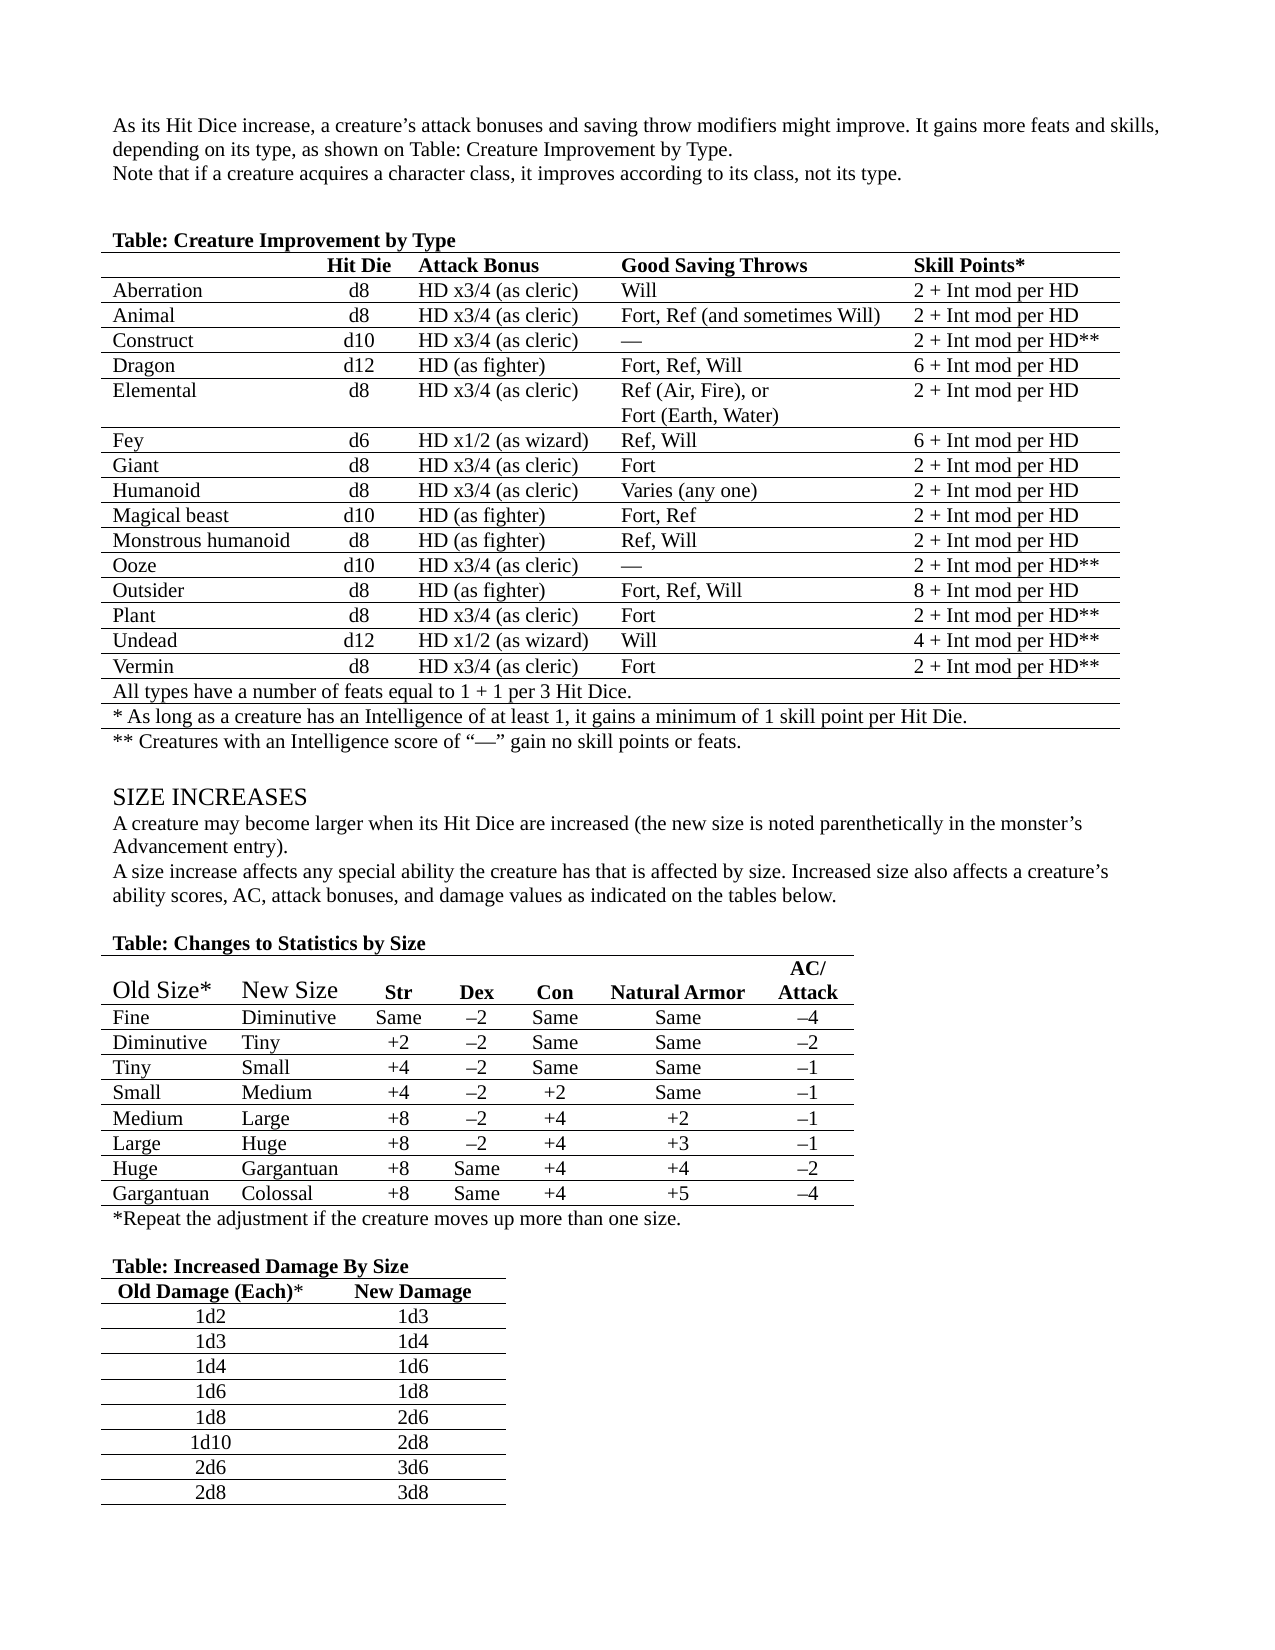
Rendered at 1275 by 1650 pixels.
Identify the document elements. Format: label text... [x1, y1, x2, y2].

table_cell +2 [594, 1105, 762, 1129]
table_cell Str [359, 956, 437, 1004]
table_cell HD x3/4 (as cleric) [407, 654, 609, 678]
table_cell Construct [101, 328, 311, 352]
table_cell Same [594, 1080, 762, 1104]
table_cell 2 + Int mod per HD [903, 278, 1120, 302]
table_cell Dex [438, 956, 516, 1004]
table_cell –1 [762, 1055, 854, 1079]
table_cell HD x3/4 (as cleric) [407, 278, 609, 302]
table_cell 6 + Int mod per HD [903, 428, 1120, 452]
table_cell HD x3/4 (as cleric) [407, 328, 609, 352]
table_cell 3d8 [319, 1480, 506, 1504]
table_cell 1d3 [101, 1329, 319, 1353]
table_cell Fine [101, 1005, 230, 1029]
table_cell 1d8 [319, 1380, 506, 1403]
table_cell 2 + Int mod per HD [903, 528, 1120, 552]
table_cell *Repeat the adjustment if the creature moves up more than one size. [101, 1206, 854, 1230]
table_cell 1d4 [319, 1329, 506, 1353]
table_cell [101, 253, 311, 277]
table_header Table: Changes to Statistics by Size [101, 931, 854, 955]
table_cell –2 [438, 1080, 516, 1104]
table_cell –2 [762, 1030, 854, 1054]
table_cell +4 [359, 1080, 437, 1104]
table_cell d10 [311, 328, 407, 352]
table_cell AC/ Attack [762, 956, 854, 1004]
table_cell Gargantuan [101, 1181, 230, 1205]
table_cell Medium [101, 1105, 230, 1129]
table_cell Monstrous humanoid [101, 528, 311, 552]
table_cell 2d6 [101, 1455, 319, 1479]
table_cell –1 [762, 1131, 854, 1154]
table_cell Con [516, 956, 594, 1004]
table_cell 2 + Int mod per HD** [903, 603, 1120, 627]
table_cell HD x3/4 (as cleric) [407, 603, 609, 627]
table_cell +4 [516, 1181, 594, 1205]
table_cell –4 [762, 1005, 854, 1029]
table_cell Vermin [101, 654, 311, 678]
table_cell Same [594, 1030, 762, 1054]
table_cell +8 [359, 1105, 437, 1129]
table_cell Fort, Ref (and sometimes Will) [610, 303, 902, 327]
table_cell Giant [101, 453, 311, 477]
table_cell Fort [610, 453, 902, 477]
table_cell 2 + Int mod per HD** [903, 654, 1120, 678]
table_cell Ref, Will [610, 528, 902, 552]
table_cell d8 [311, 303, 407, 327]
table_cell d8 [311, 453, 407, 477]
table_cell 2 + Int mod per HD [903, 503, 1120, 527]
table_cell d8 [311, 528, 407, 552]
table_cell Huge [101, 1156, 230, 1180]
table_cell d12 [311, 353, 407, 377]
table_cell 8 + Int mod per HD [903, 578, 1120, 602]
table_cell 4 + Int mod per HD** [903, 629, 1120, 652]
table_cell HD (as fighter) [407, 353, 609, 377]
table_cell Will [610, 629, 902, 652]
table_cell Varies (any one) [610, 478, 902, 502]
table_cell d12 [311, 629, 407, 652]
table_cell Large [101, 1131, 230, 1154]
table_cell –2 [438, 1005, 516, 1029]
table_cell –2 [762, 1156, 854, 1180]
table_cell 2 + Int mod per HD** [903, 553, 1120, 577]
table_cell 1d3 [319, 1304, 506, 1328]
table_cell HD x3/4 (as cleric) [407, 303, 609, 327]
table_cell 1d4 [101, 1354, 319, 1378]
table_cell Attack Bonus [407, 253, 609, 277]
table_cell Tiny [230, 1030, 359, 1054]
table_cell –1 [762, 1080, 854, 1104]
table_cell 2 + Int mod per HD [903, 453, 1120, 477]
table_cell Same [438, 1181, 516, 1205]
table_cell Fort [610, 654, 902, 678]
table_cell d8 [311, 478, 407, 502]
table_cell Diminutive [101, 1030, 230, 1054]
table_cell +4 [516, 1105, 594, 1129]
table_cell Natural Armor [594, 956, 762, 1004]
table_cell d6 [311, 428, 407, 452]
text SIZE INCREASES [112, 782, 1162, 810]
table_header Table: Creature Improvement by Type [101, 228, 1120, 252]
table_cell Good Saving Throws [610, 253, 902, 277]
table_cell d8 [311, 278, 407, 302]
table_cell HD x3/4 (as cleric) [407, 478, 609, 502]
table_cell Dragon [101, 353, 311, 377]
table_cell Elemental [101, 379, 311, 427]
table_cell Same [594, 1005, 762, 1029]
table_cell +8 [359, 1131, 437, 1154]
table_cell Fort [610, 603, 902, 627]
table_header Table: Increased Damage By Size [101, 1254, 506, 1278]
table_cell Ref (Air, Fire), or Fort (Earth, Water) [610, 379, 902, 427]
table_cell d10 [311, 553, 407, 577]
table_cell +2 [516, 1080, 594, 1104]
table_cell Old Damage (Each)* [101, 1279, 319, 1303]
text As its Hit Dice increase, a creature’s attack bonuses and saving throw modifiers might improve. It gains more feats and skills, depending on its type, as shown on Table: Creature Improvement by Type. [112, 112, 1162, 161]
table_cell Ooze [101, 553, 311, 577]
text A size increase affects any special ability the creature has that is affected by size. Increased size also affects a creature’s ability scores, AC, attack bonuses, and damage values as indicated on the tables below. [112, 858, 1162, 907]
table_cell +2 [359, 1030, 437, 1054]
table_cell HD x3/4 (as cleric) [407, 379, 609, 427]
table_cell 2 + Int mod per HD [903, 478, 1120, 502]
table_cell 1d6 [319, 1354, 506, 1378]
table_cell +8 [359, 1181, 437, 1205]
table_cell +4 [594, 1156, 762, 1180]
table_cell HD x3/4 (as cleric) [407, 553, 609, 577]
table_cell Large [230, 1105, 359, 1129]
table_cell Aberration [101, 278, 311, 302]
table_cell Will [610, 278, 902, 302]
table_cell 2 + Int mod per HD [903, 303, 1120, 327]
table_cell Old Size* [101, 956, 230, 1004]
table_cell Undead [101, 629, 311, 652]
text A creature may become larger when its Hit Dice are increased (the new size is noted parenthetically in the monster’s Advancement entry). [112, 810, 1162, 858]
table_cell –2 [438, 1055, 516, 1079]
table_cell –2 [438, 1030, 516, 1054]
table_cell Fort, Ref [610, 503, 902, 527]
table_cell Fort, Ref, Will [610, 578, 902, 602]
table_cell 2d8 [319, 1430, 506, 1454]
table_cell +4 [516, 1131, 594, 1154]
table_cell 1d6 [101, 1380, 319, 1403]
table_cell 2 + Int mod per HD [903, 379, 1120, 427]
table_cell Same [438, 1156, 516, 1180]
table_cell Same [516, 1030, 594, 1054]
table_cell HD (as fighter) [407, 503, 609, 527]
table_cell New Damage [319, 1279, 506, 1303]
table_cell Magical beast [101, 503, 311, 527]
table_cell +3 [594, 1131, 762, 1154]
table_cell d10 [311, 503, 407, 527]
table_cell 2 + Int mod per HD** [903, 328, 1120, 352]
table_cell –4 [762, 1181, 854, 1205]
table_cell –2 [438, 1131, 516, 1154]
table_cell 2d8 [101, 1480, 319, 1504]
table_cell * As long as a creature has an Intelligence of at least 1, it gains a minimum of 1 skill point per Hit Die. [101, 704, 1120, 728]
table_cell Same [594, 1055, 762, 1079]
table_cell +8 [359, 1156, 437, 1180]
table_cell Medium [230, 1080, 359, 1104]
table_cell +4 [516, 1156, 594, 1180]
table_cell Tiny [101, 1055, 230, 1079]
table_cell 2d6 [319, 1405, 506, 1429]
table_cell Same [359, 1005, 437, 1029]
table_cell Fort, Ref, Will [610, 353, 902, 377]
table_cell 6 + Int mod per HD [903, 353, 1120, 377]
table_cell –1 [762, 1105, 854, 1129]
table_cell Same [516, 1055, 594, 1079]
table_cell Outsider [101, 578, 311, 602]
table_cell Animal [101, 303, 311, 327]
table_cell Small [101, 1080, 230, 1104]
table_cell Diminutive [230, 1005, 359, 1029]
table_cell Small [230, 1055, 359, 1079]
table_cell 1d2 [101, 1304, 319, 1328]
table_cell HD x1/2 (as wizard) [407, 629, 609, 652]
table_cell All types have a number of feats equal to 1 + 1 per 3 Hit Dice. [101, 679, 1120, 703]
table_cell — [610, 553, 902, 577]
table_cell HD (as fighter) [407, 578, 609, 602]
table_cell –2 [438, 1105, 516, 1129]
table_cell Huge [230, 1131, 359, 1154]
table_cell +4 [359, 1055, 437, 1079]
table_cell Hit Die [311, 253, 407, 277]
table_cell Same [516, 1005, 594, 1029]
table_cell d8 [311, 578, 407, 602]
table_cell Skill Points* [903, 253, 1120, 277]
table_cell New Size [230, 956, 359, 1004]
table_cell Fey [101, 428, 311, 452]
table_cell d8 [311, 654, 407, 678]
table_cell Humanoid [101, 478, 311, 502]
table_cell Ref, Will [610, 428, 902, 452]
text Note that if a creature acquires a character class, it improves according to its class, not its type. [112, 161, 1162, 185]
table_cell d8 [311, 603, 407, 627]
table_cell +5 [594, 1181, 762, 1205]
table_cell 1d8 [101, 1405, 319, 1429]
table_cell Colossal [230, 1181, 359, 1205]
table_cell Gargantuan [230, 1156, 359, 1180]
table_cell HD x3/4 (as cleric) [407, 453, 609, 477]
table_cell 1d10 [101, 1430, 319, 1454]
table_cell d8 [311, 379, 407, 427]
table_cell 3d6 [319, 1455, 506, 1479]
table_cell ** Creatures with an Intelligence score of “—” gain no skill points or feats. [101, 729, 1120, 753]
table_cell Plant [101, 603, 311, 627]
table_cell — [610, 328, 902, 352]
table_cell HD (as fighter) [407, 528, 609, 552]
table_cell HD x1/2 (as wizard) [407, 428, 609, 452]
